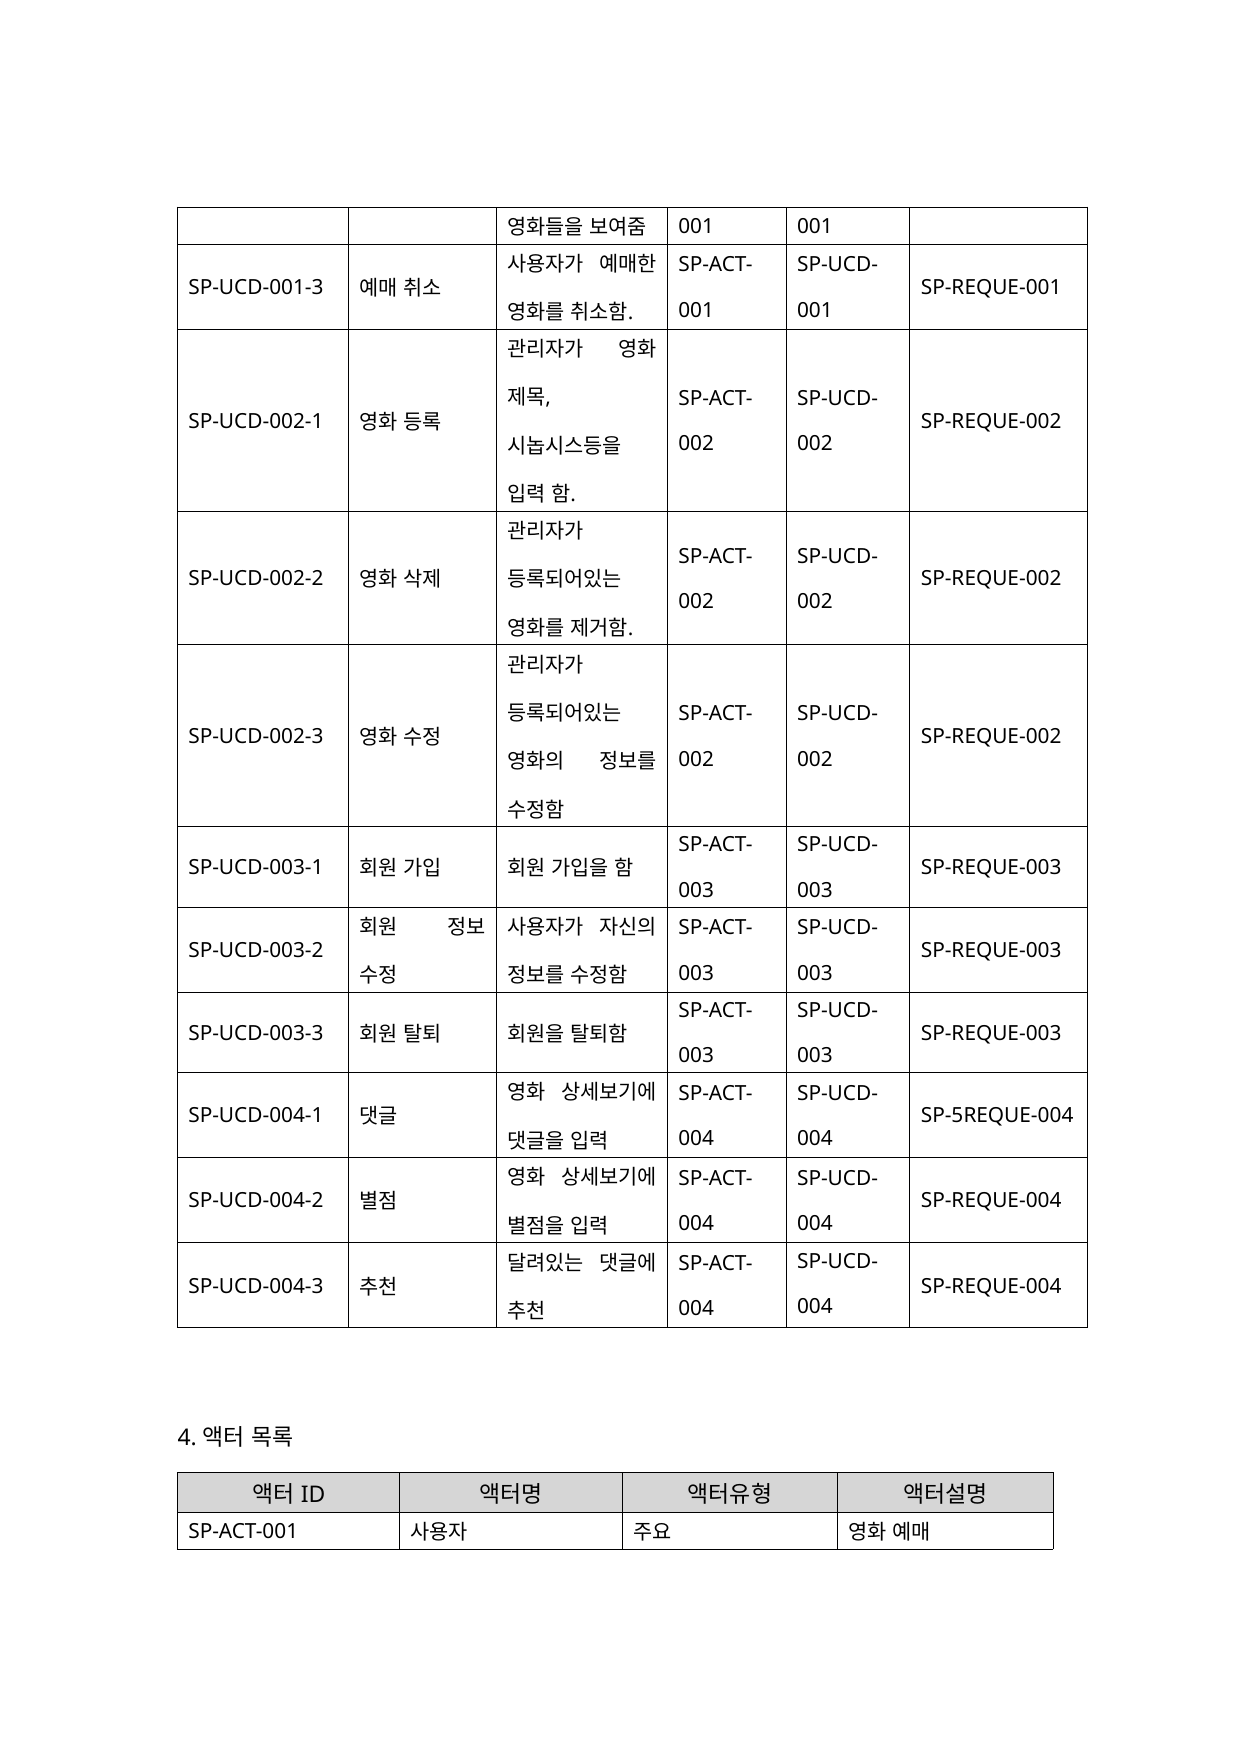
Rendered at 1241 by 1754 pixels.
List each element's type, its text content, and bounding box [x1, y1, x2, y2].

table_cell 회원 탈퇴 [349, 993, 496, 1072]
table_cell SP-UCD-002 [787, 512, 909, 644]
table_cell SP-ACT-002 [668, 330, 786, 511]
table_cell SP-UCD-004-2 [178, 1158, 348, 1242]
table_cell SP-REQUE-003 [910, 993, 1087, 1072]
table_cell SP-ACT-002 [668, 645, 786, 826]
table_cell SP-UCD-004 [787, 1073, 909, 1157]
table_cell 회원을 탈퇴함 [497, 993, 667, 1072]
table_cell SP-UCD-001 [787, 245, 909, 329]
table_cell 영화들을 보여줌 [497, 208, 667, 243]
table_cell SP-UCD-003 [787, 827, 909, 906]
table_header 액터 ID [178, 1473, 399, 1512]
table_cell [178, 208, 348, 243]
table_cell 영화 상세보기에 별점을 입력 [497, 1158, 667, 1242]
table_cell SP-UCD-002-2 [178, 512, 348, 644]
table_header 액터설명 [838, 1473, 1053, 1512]
table_cell SP-UCD-003 [787, 993, 909, 1072]
table_cell SP-REQUE-004 [910, 1243, 1087, 1327]
table_header 액터유형 [623, 1473, 837, 1512]
table_cell SP-REQUE-002 [910, 645, 1087, 826]
table_cell SP-ACT-004 [668, 1158, 786, 1242]
table_cell SP-ACT-001 [178, 1513, 399, 1549]
table_cell 관리자가 영화 제목, 시놉시스등을 입력 함. [497, 330, 667, 511]
table_cell 영화 등록 [349, 330, 496, 511]
table_cell 관리자가 등록되어있는 영화를 제거함. [497, 512, 667, 644]
table_cell SP-REQUE-001 [910, 245, 1087, 329]
table_cell SP-ACT-003 [668, 827, 786, 906]
table_cell SP-UCD-003-3 [178, 993, 348, 1072]
table_cell SP-REQUE-002 [910, 512, 1087, 644]
table_cell 예매 취소 [349, 245, 496, 329]
table_cell SP-REQUE-002 [910, 330, 1087, 511]
table_cell 회원 가입 [349, 827, 496, 906]
text 4. 액터 목록 [177, 1419, 1063, 1452]
table_header 액터명 [400, 1473, 622, 1512]
table_cell SP-ACT-002 [668, 512, 786, 644]
table_cell SP-UCD-004 [787, 1158, 909, 1242]
table_cell SP-UCD-004-3 [178, 1243, 348, 1327]
table_cell SP-UCD-002-1 [178, 330, 348, 511]
table_cell SP-UCD-003-2 [178, 908, 348, 991]
table_cell SP-5REQUE-004 [910, 1073, 1087, 1157]
table_cell 001 [668, 208, 786, 243]
table_cell 영화 예매 [838, 1513, 1053, 1549]
table_cell SP-REQUE-004 [910, 1158, 1087, 1242]
table_cell SP-UCD-001-3 [178, 245, 348, 329]
table_cell 사용자 [400, 1513, 622, 1549]
table_cell [910, 208, 1087, 243]
table_cell 사용자가 예매한 영화를 취소함. [497, 245, 667, 329]
table_cell SP-ACT-004 [668, 1073, 786, 1157]
table_cell 영화 수정 [349, 645, 496, 826]
table_cell SP-ACT-003 [668, 993, 786, 1072]
table_cell 회원 가입을 함 [497, 827, 667, 906]
table_cell SP-REQUE-003 [910, 827, 1087, 906]
table_cell 추천 [349, 1243, 496, 1327]
table_cell SP-ACT-003 [668, 908, 786, 991]
table_cell [349, 208, 496, 243]
table_cell 관리자가 등록되어있는 영화의 정보를 수정함 [497, 645, 667, 826]
table_cell SP-ACT-004 [668, 1243, 786, 1327]
table_cell SP-ACT-001 [668, 245, 786, 329]
table_cell 달려있는 댓글에 추천 [497, 1243, 667, 1327]
table_cell 영화 상세보기에 댓글을 입력 [497, 1073, 667, 1157]
table_cell 001 [787, 208, 909, 243]
table_cell 회원 정보 수정 [349, 908, 496, 991]
table_cell 댓글 [349, 1073, 496, 1157]
table_cell SP-UCD-003 [787, 908, 909, 991]
table_cell 별점 [349, 1158, 496, 1242]
table_cell SP-UCD-003-1 [178, 827, 348, 906]
table_cell SP-UCD-004-1 [178, 1073, 348, 1157]
table_cell SP-UCD-002 [787, 645, 909, 826]
table_cell SP-UCD-002-3 [178, 645, 348, 826]
table_cell 주요 [623, 1513, 837, 1549]
table_cell SP-UCD-002 [787, 330, 909, 511]
table_cell SP-REQUE-003 [910, 908, 1087, 991]
table_cell 영화 삭제 [349, 512, 496, 644]
table_cell 사용자가 자신의 정보를 수정함 [497, 908, 667, 991]
table_cell SP-UCD-004 [787, 1243, 909, 1327]
